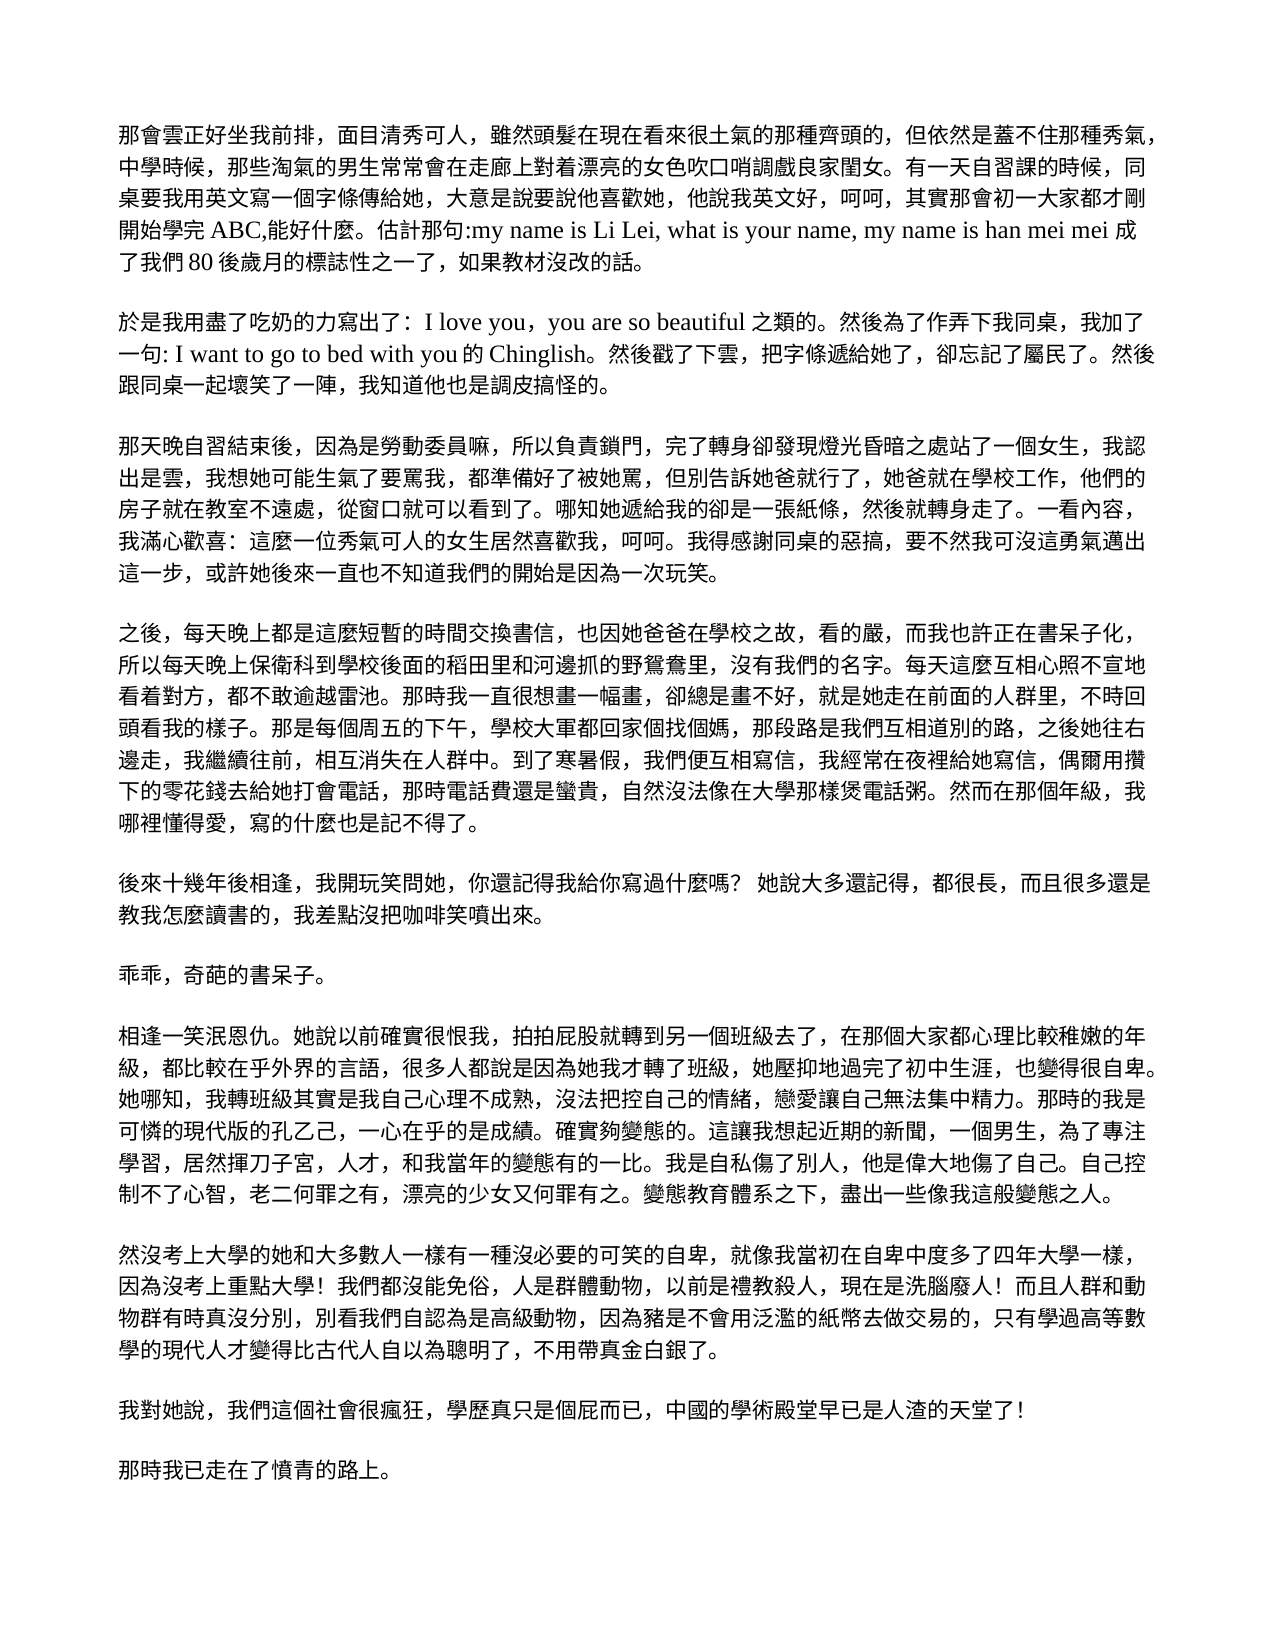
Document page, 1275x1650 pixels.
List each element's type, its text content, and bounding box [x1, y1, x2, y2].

text 乖乖，奇葩的書呆子。 [118, 958, 1157, 990]
text 她哪知，我轉班級其實是我自己心理不成熟，沒法把控自己的情緒，戀愛讓自己無法集中精力。那時的我是可憐的現代版的孔乙己，一心在乎的是成績。確實夠變態的。這讓我想起近期的新聞，一個男生，為了專注學習，居然揮刀子宮，人才，和我當年的變態有的一比。我是自私傷了別人，他是偉大地傷了自己。自己控制不了心智，老二何罪之有，漂亮的少女又何罪有之。變態教育體系之下，盡出一些像我這般變態之人。 [118, 1082, 1157, 1209]
text 然沒考上大學的她和大多數人一樣有一種沒必要的可笑的自卑，就像我當初在自卑中度多了四年大學一樣，因為沒考上重點大學！我們都沒能免俗，人是群體動物，以前是禮教殺人，現在是洗腦廢人！而且人群和動物群有時真沒分別，別看我們自認為是高級動物，因為豬是不會用泛濫的紙幣去做交易的，只有學過高等數學的現代人才變得比古代人自以為聰明了，不用帶真金白銀了。 [118, 1238, 1157, 1364]
text 那會雲正好坐我前排，面目清秀可人，雖然頭髮在現在看來很土氣的那種齊頭的，但依然是蓋不住那種秀氣，中學時候，那些淘氣的男生常常會在走廊上對着漂亮的女色吹口哨調戲良家閨女。有一天自習課的時候，同桌要我用英文寫一個字條傳給她，大意是說要說他喜歡她，他說我英文好，呵呵，其實那會初一大家都才剛開始學完ABC,能好什麼。估計那句:my name is Li Lei, what is your name, my name is han mei mei 成了我們80後歲月的標誌性之一了，如果教材沒改的話。 [118, 118, 1157, 276]
text 後來十幾年後相逢，我開玩笑問她，你還記得我給你寫過什麼嗎？ 她說大多還記得，都很長，而且很多還是教我怎麼讀書的，我差點沒把咖啡笑噴出來。 [118, 866, 1157, 930]
text 那時我已走在了憤青的路上。 [118, 1453, 1157, 1485]
text 相逢一笑泯恩仇。她說以前確實很恨我，拍拍屁股就轉到另一個班級去了，在那個大家都心理比較稚嫩的年級，都比較在乎外界的言語，很多人都說是因為她我才轉了班級，她壓抑地過完了初中生涯，也變得很自卑。 [118, 1019, 1157, 1082]
text 之後，每天晚上都是這麼短暫的時間交換書信，也因她爸爸在學校之故，看的嚴，而我也許正在書呆子化，所以每天晚上保衛科到學校後面的稻田里和河邊抓的野鴛鴦里，沒有我們的名字。每天這麼互相心照不宣地看着對方，都不敢逾越雷池。那時我一直很想畫一幅畫，卻總是畫不好，就是她走在前面的人群里，不時回頭看我的樣子。那是每個周五的下午，學校大軍都回家個找個媽，那段路是我們互相道別的路，之後她往右邊走，我繼續往前，相互消失在人群中。到了寒暑假，我們便互相寫信，我經常在夜裡給她寫信，偶爾用攢下的零花錢去給她打會電話，那時電話費還是蠻貴，自然沒法像在大學那樣煲電話粥。然而在那個年級，我哪裡懂得愛，寫的什麼也是記不得了。 [118, 616, 1157, 838]
text 於是我用盡了吃奶的力寫出了：I love you，you are so beautiful 之類的。然後為了作弄下我同桌，我加了一句: I want to go to bed with you的Chinglish。然後戳了下雲，把字條遞給她了，卻忘記了屬民了。然後跟同桌一起壞笑了一陣，我知道他也是調皮搞怪的。 [118, 305, 1157, 400]
text 我對她說，我們這個社會很瘋狂，學歷真只是個屁而已，中國的學術殿堂早已是人渣的天堂了！ [118, 1393, 1157, 1425]
text 那天晚自習結束後，因為是勞動委員嘛，所以負責鎖門，完了轉身卻發現燈光昏暗之處站了一個女生，我認出是雲，我想她可能生氣了要罵我，都準備好了被她罵，但別告訴她爸就行了，她爸就在學校工作，他們的房子就在教室不遠處，從窗口就可以看到了。哪知她遞給我的卻是一張紙條，然後就轉身走了。一看內容，我滿心歡喜：這麼一位秀氣可人的女生居然喜歡我，呵呵。我得感謝同桌的惡搞，要不然我可沒這勇氣邁出這一步，或許她後來一直也不知道我們的開始是因為一次玩笑。 [118, 429, 1157, 587]
